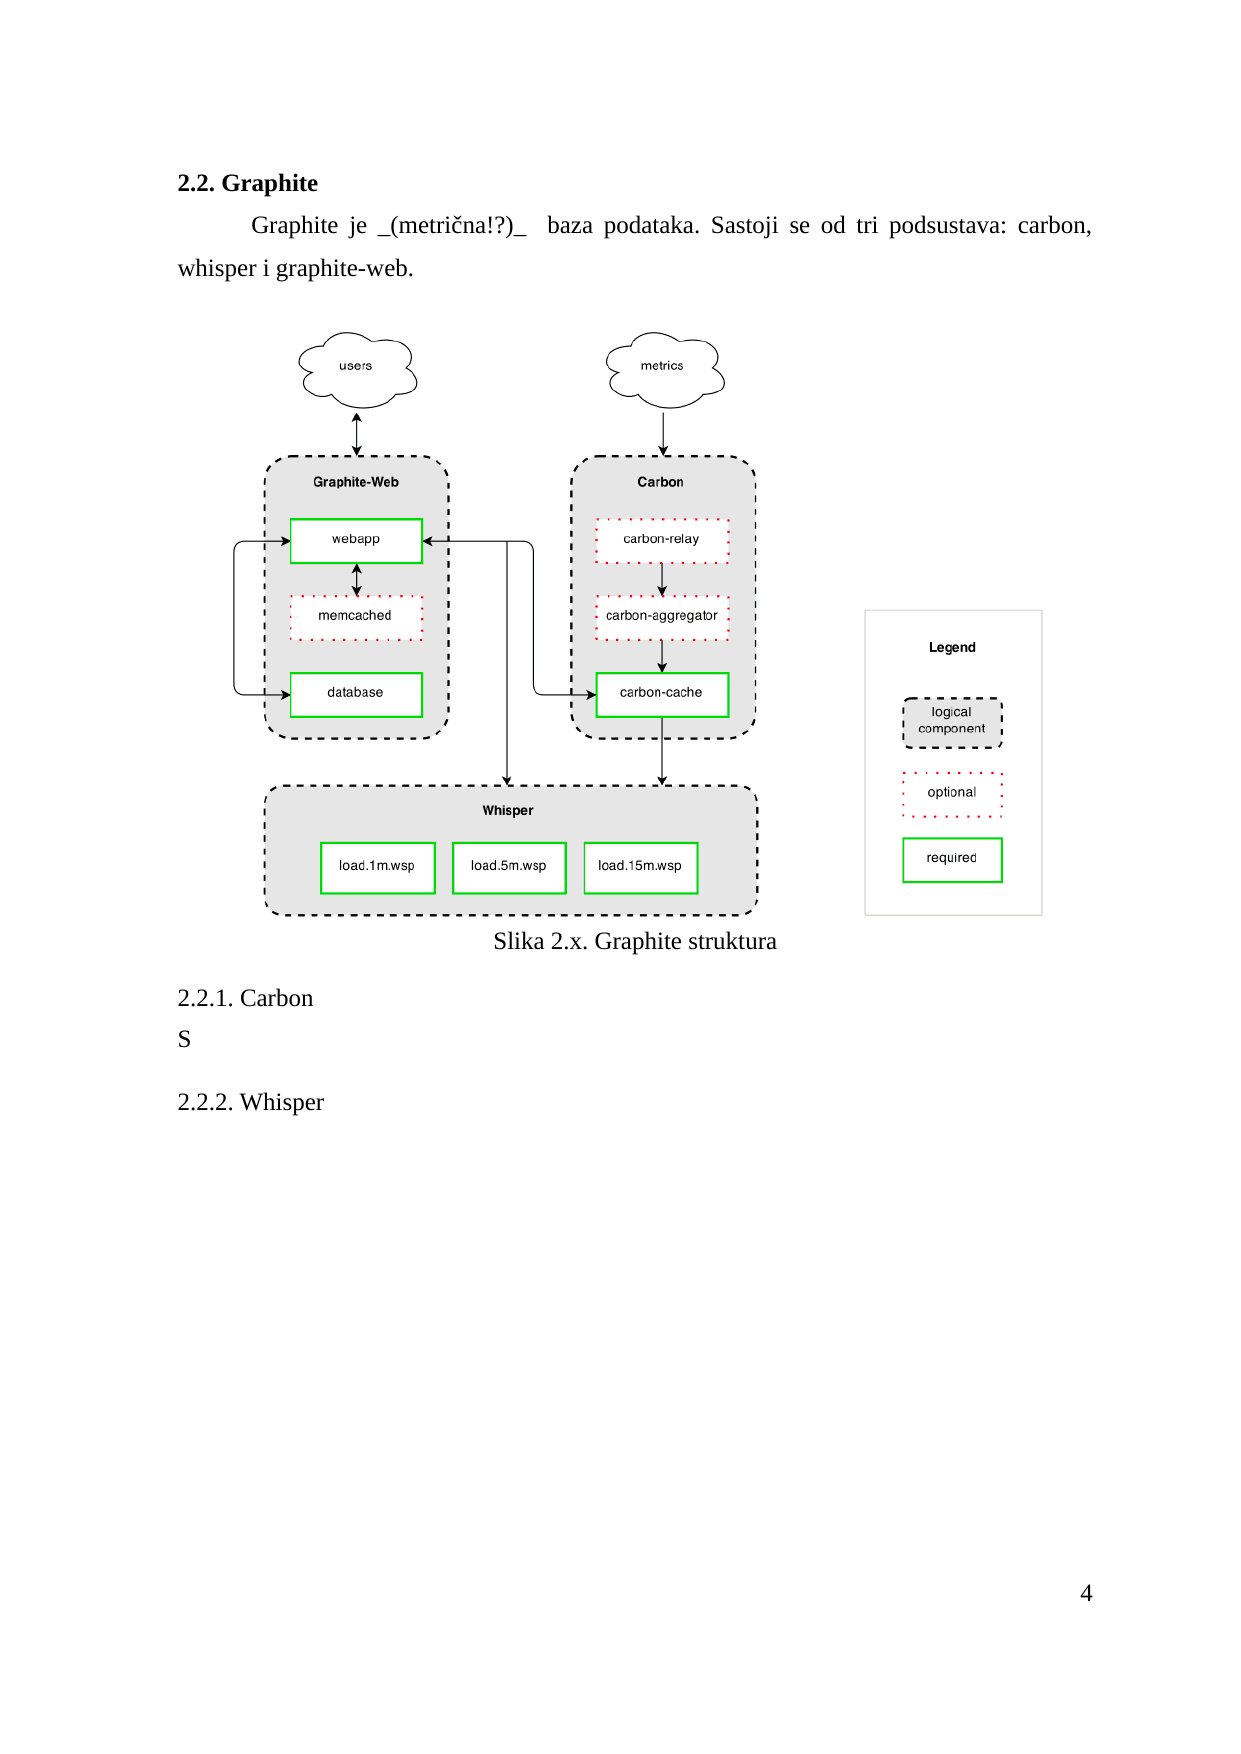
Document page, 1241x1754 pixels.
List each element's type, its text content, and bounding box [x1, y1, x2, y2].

text Graphite je _(metrična!?)_ baza podataka. Sastoji se od tri podsustava: carbon, whisper i graphite-web. [177, 210, 1093, 282]
text S [177, 1024, 1093, 1053]
subtitle 2.2.2. Whisper [177, 1087, 1093, 1115]
picture [216, 319, 1054, 926]
subtitle 2.2. Graphite [177, 168, 1093, 197]
subtitle 2.2.1. Carbon [177, 311, 1093, 1012]
text Slika 2.x. Graphite struktura [216, 926, 1054, 954]
